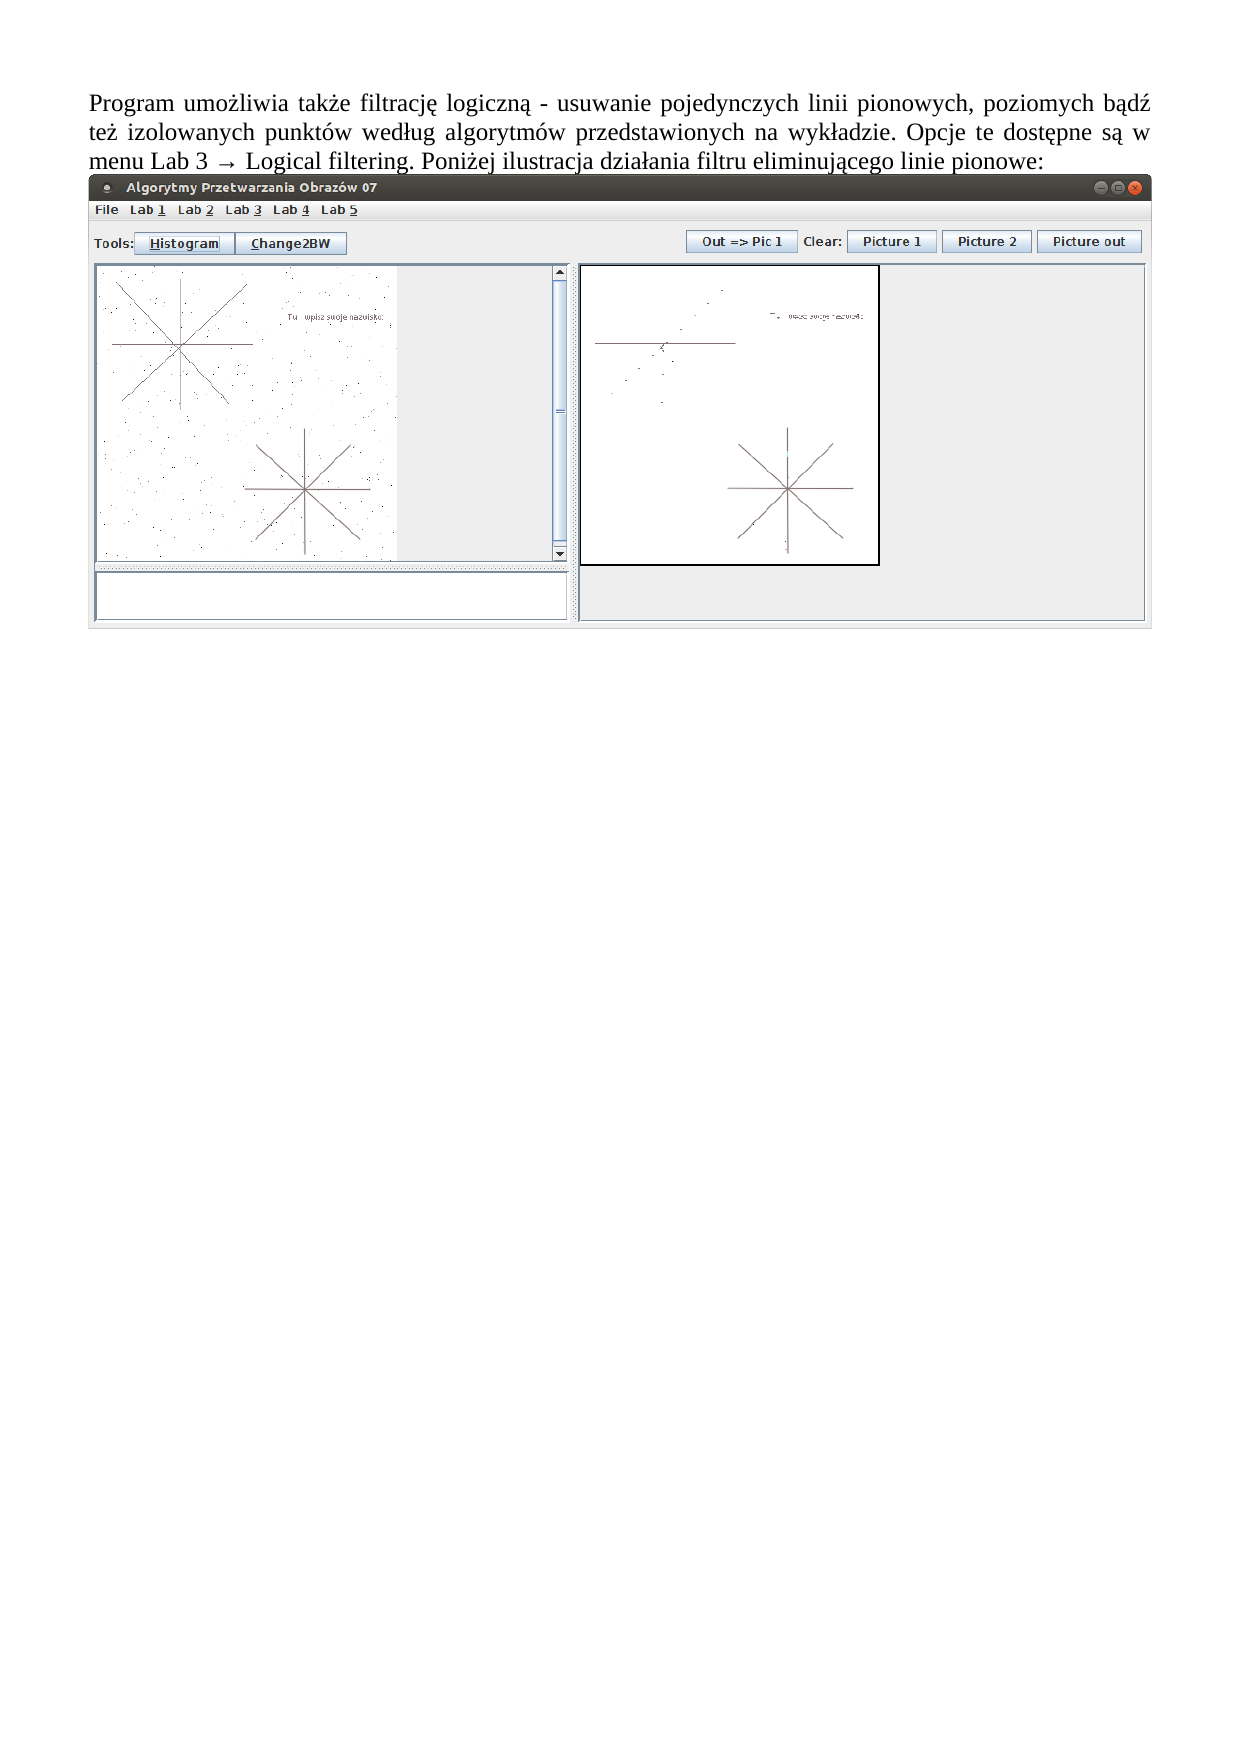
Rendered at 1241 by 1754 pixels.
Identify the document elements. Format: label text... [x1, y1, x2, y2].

picture [88, 174, 1152, 629]
text Program umożliwia także filtrację logiczną - usuwanie pojedynczych linii pionowych, poziomych bądź też izolowanych punktów według algorytmów przedstawionych na wykładzie. Opcje te dostępne są w menu Lab 3 → Logical filtering. Poniżej ilustracja działania filtru eliminującego linie pionowe: [88, 88, 1152, 174]
